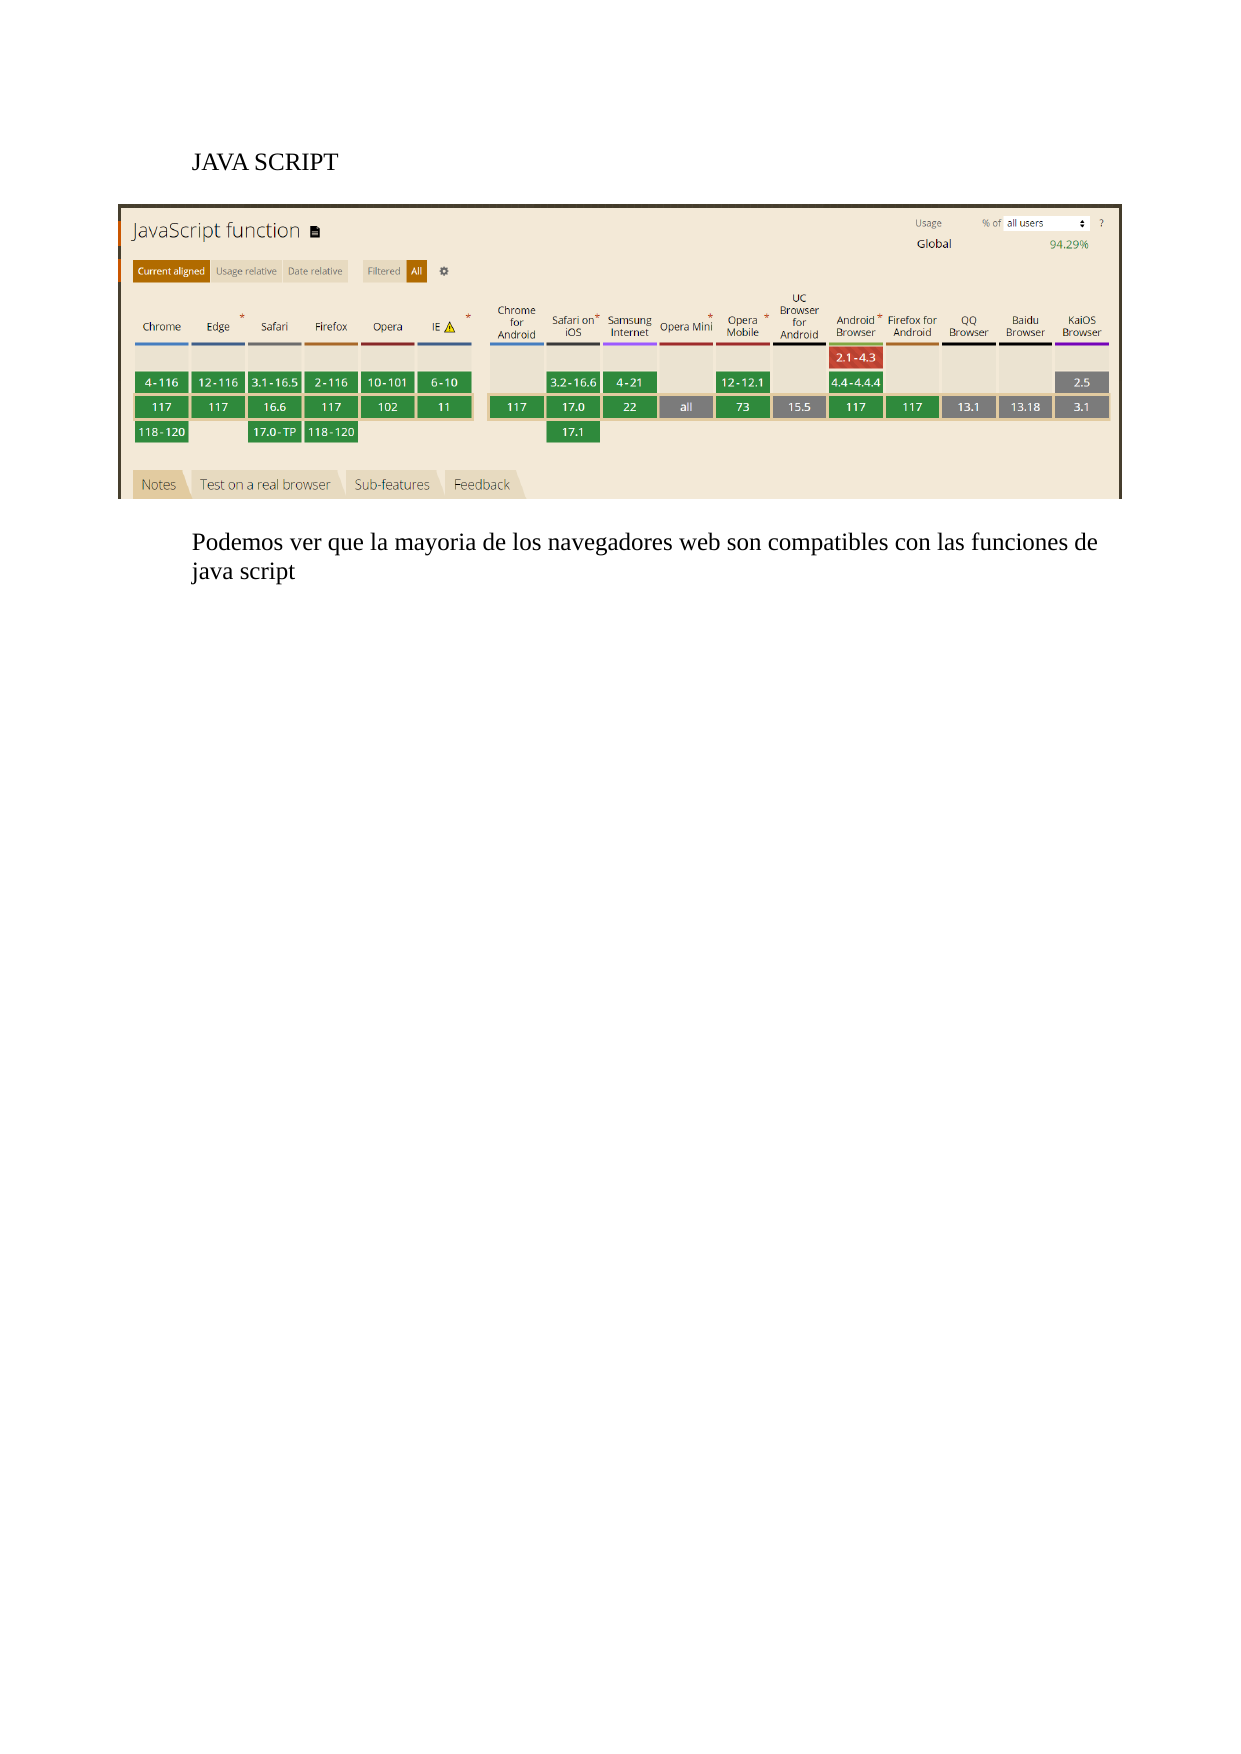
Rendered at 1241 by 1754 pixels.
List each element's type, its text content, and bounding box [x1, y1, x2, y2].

text java script [118, 556, 1122, 585]
text JAVA SCRIPT [118, 147, 1122, 176]
text Podemos ver que la mayoria de los navegadores web son compatibles con las funciones de [118, 527, 1122, 556]
picture [118, 204, 1122, 499]
